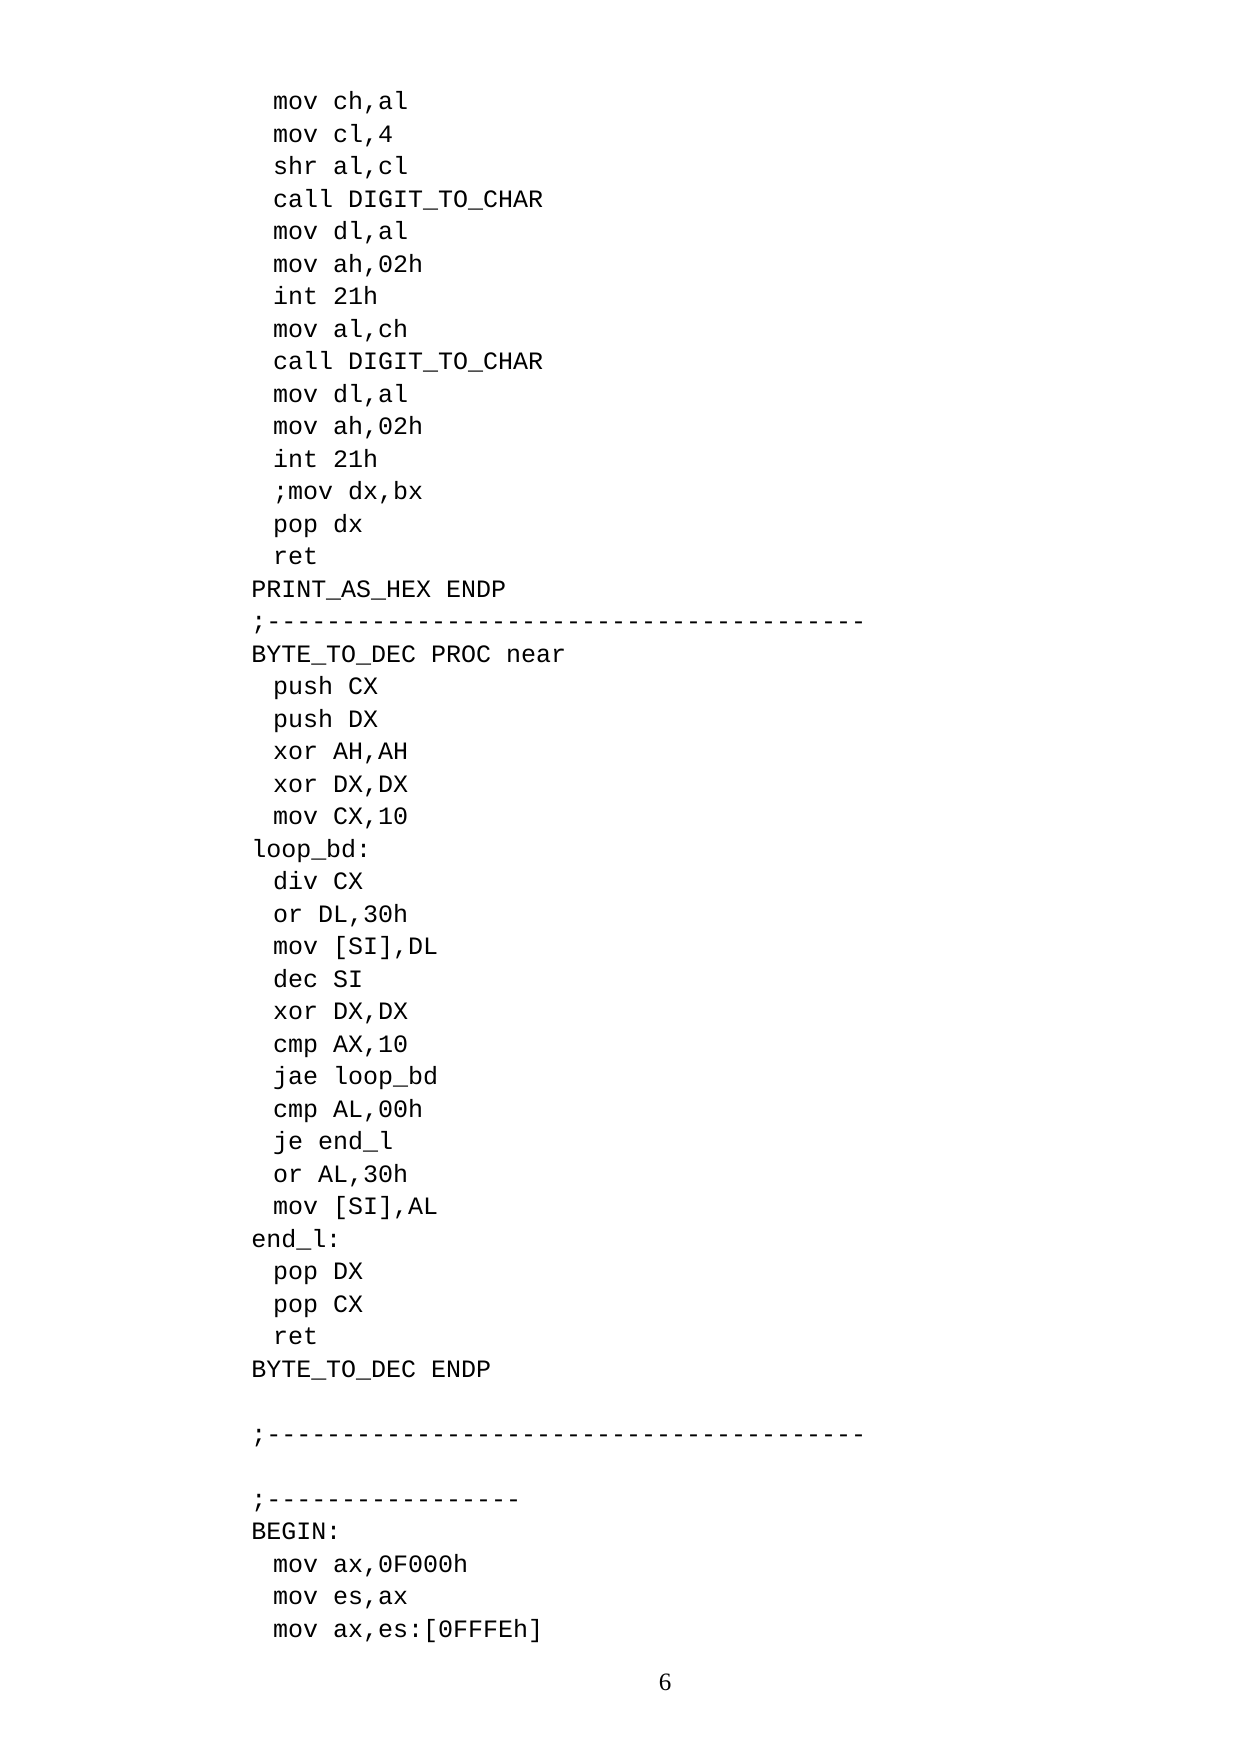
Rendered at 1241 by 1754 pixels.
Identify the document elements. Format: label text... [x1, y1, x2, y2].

text mov ax,0F000h [177, 1551, 1152, 1579]
text mov es,ax [177, 1584, 1152, 1612]
text jae loop_bd [177, 1064, 1152, 1092]
text mov ah,02h [177, 251, 1152, 279]
text BEGIN: [177, 1519, 1152, 1547]
text push DX [177, 706, 1152, 734]
text ;----------------- [177, 1486, 1152, 1514]
text cmp AL,00h [177, 1096, 1152, 1124]
text BYTE_TO_DEC ENDP [177, 1356, 1152, 1384]
text xor DX,DX [177, 771, 1152, 799]
text PRINT_AS_HEX ENDP [177, 576, 1152, 604]
text pop CX [177, 1291, 1152, 1319]
text mov ah,02h [177, 414, 1152, 442]
text loop_bd: [177, 836, 1152, 864]
text ;---------------------------------------- [177, 609, 1152, 637]
text mov cl,4 [177, 121, 1152, 149]
text je end_l [177, 1129, 1152, 1157]
text int 21h [177, 284, 1152, 312]
text mov dl,al [177, 219, 1152, 247]
text div CX [177, 869, 1152, 897]
text ret [177, 544, 1152, 572]
text ;---------------------------------------- [177, 1421, 1152, 1449]
text mov [SI],DL [177, 934, 1152, 962]
text mov ch,al [177, 89, 1152, 117]
text push CX [177, 674, 1152, 702]
text xor AH,AH [177, 739, 1152, 767]
text cmp AX,10 [177, 1031, 1152, 1059]
text call DIGIT_TO_CHAR [177, 186, 1152, 214]
text or DL,30h [177, 901, 1152, 929]
text mov dl,al [177, 381, 1152, 409]
text dec SI [177, 966, 1152, 994]
text int 21h [177, 446, 1152, 474]
text BYTE_TO_DEC PROC near [177, 641, 1152, 669]
text ;mov dx,bx [177, 479, 1152, 507]
text call DIGIT_TO_CHAR [177, 349, 1152, 377]
text pop dx [177, 511, 1152, 539]
text xor DX,DX [177, 999, 1152, 1027]
text mov CX,10 [177, 804, 1152, 832]
text or AL,30h [177, 1161, 1152, 1189]
text mov ax,es:[0FFFEh] [177, 1616, 1152, 1644]
text mov [SI],AL [177, 1194, 1152, 1222]
text shr al,cl [177, 154, 1152, 182]
text ret [177, 1324, 1152, 1352]
text pop DX [177, 1259, 1152, 1287]
text mov al,ch [177, 316, 1152, 344]
text end_l: [177, 1226, 1152, 1254]
